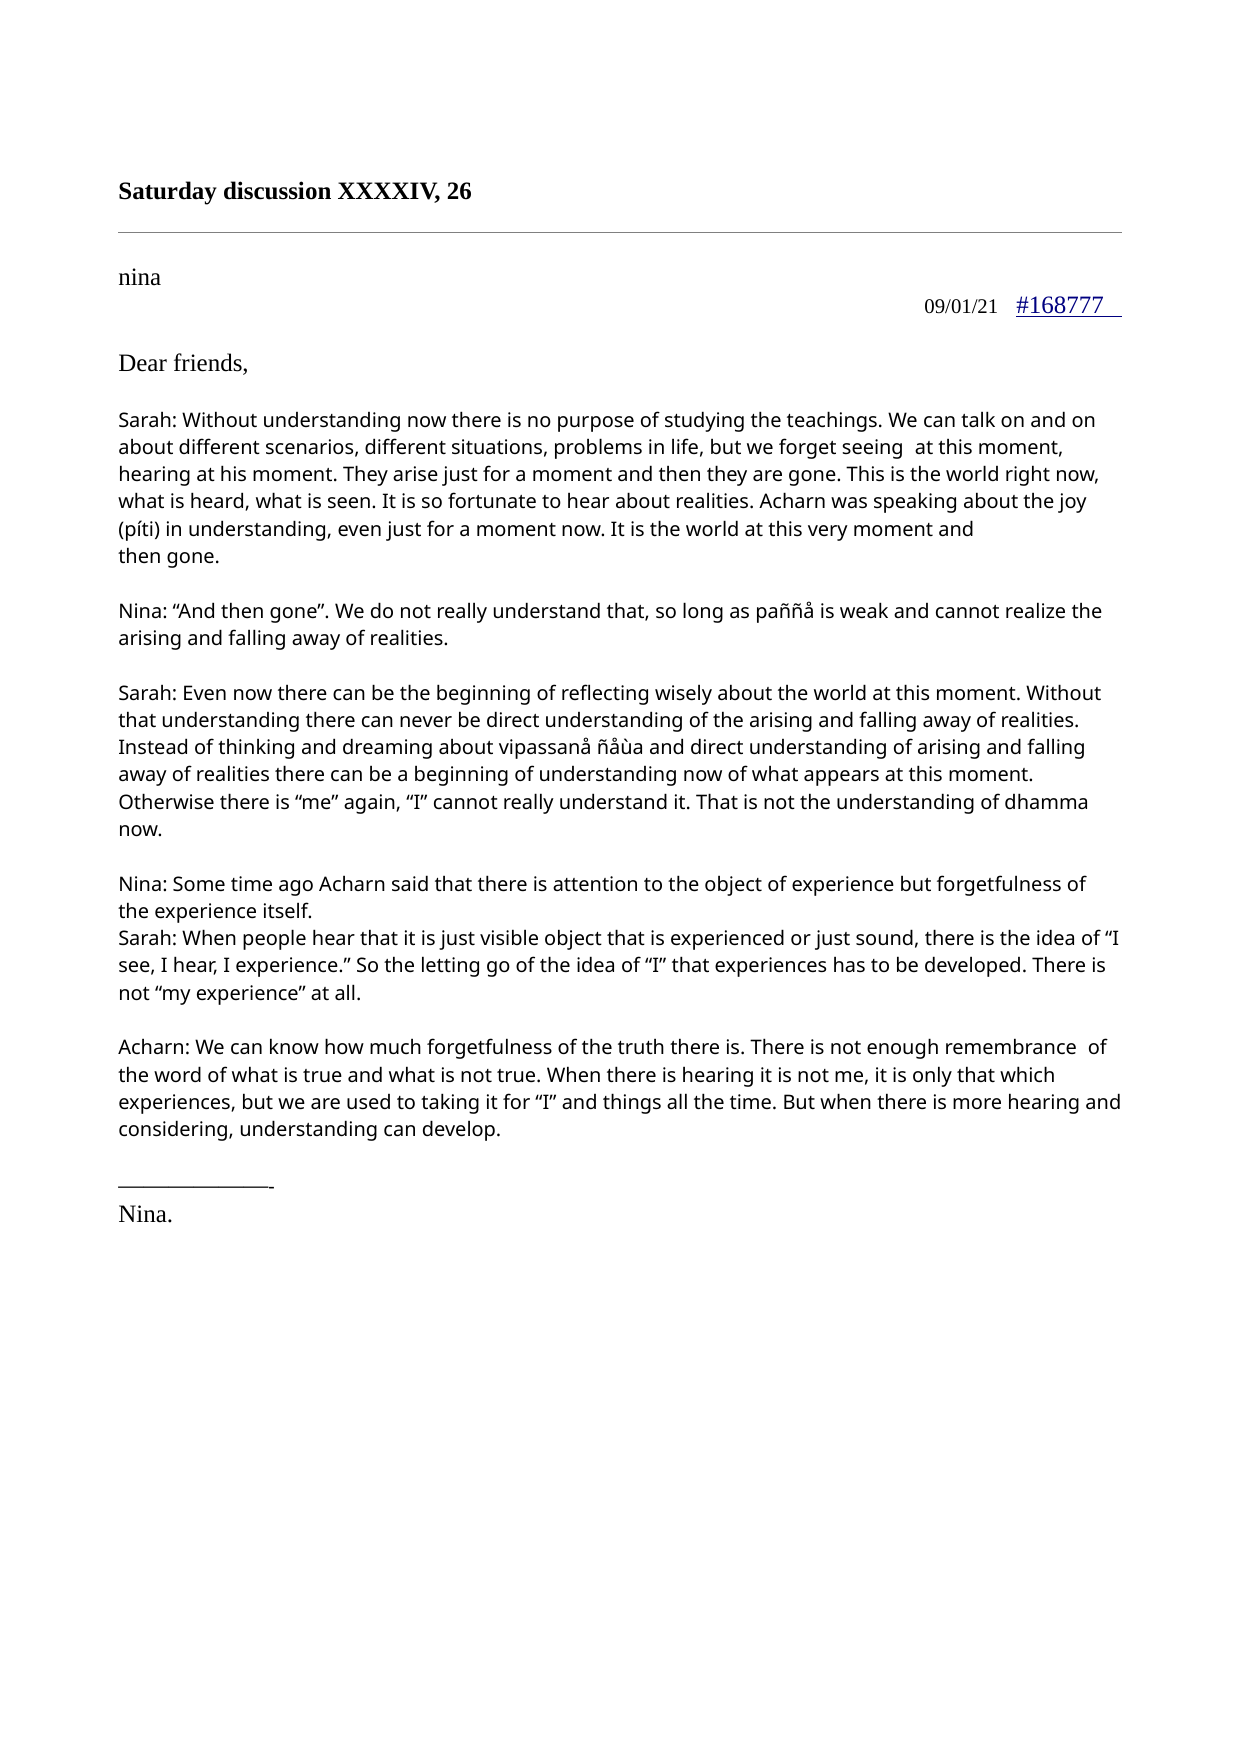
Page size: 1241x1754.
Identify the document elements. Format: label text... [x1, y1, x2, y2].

subtitle Saturday discussion XXXXIV, 26 [118, 176, 1122, 205]
table_header nina 09/01/21 #168777 Dear friends, Sarah: Without understanding now there is no purpose of studying the teachings. We can talk on and on about different scenarios, different situations, problems in life, but we forget seeing at this moment, hearing at his moment. They arise just for a moment and then they are gone. This is the world right now, what is heard, what is seen. It is so fortunate to hear about realities. Acharn was speaking about the joy (píti) in understanding, even just for a moment now. It is the world at this very moment and then gone. Nina: “And then gone”. We do not really understand that, so long as paññå is weak and cannot realize the arising and falling away of realities. Sarah: Even now there can be the beginning of reflecting wisely about the world at this moment. Without that understanding there can never be direct understanding of the arising and falling away of realities. Instead of thinking and dreaming about vipassanå ñåùa and direct understanding of arising and falling away of realities there can be a beginning of understanding now of what appears at this moment. Otherwise there is “me” again, “I” cannot really understand it. That is not the understanding of dhamma now. Nina: Some time ago Acharn said that there is attention to the object of experience but forgetfulness of the experience itself. Sarah: When people hear that it is just visible object that is experienced or just sound, there is the idea of “I see, I hear, I experience.” So the letting go of the idea of “I” that experiences has to be developed. There is not “my experience” at all. Acharn: We can know how much forgetfulness of the truth there is. There is not enough remembrance of the word of what is true and what is not true. When there is hearing it is not me, it is only that which experiences, but we are used to taking it for “I” and things all the time. But when there is more hearing and considering, understanding can develop. ——————- Nina. [118, 233, 1122, 1228]
